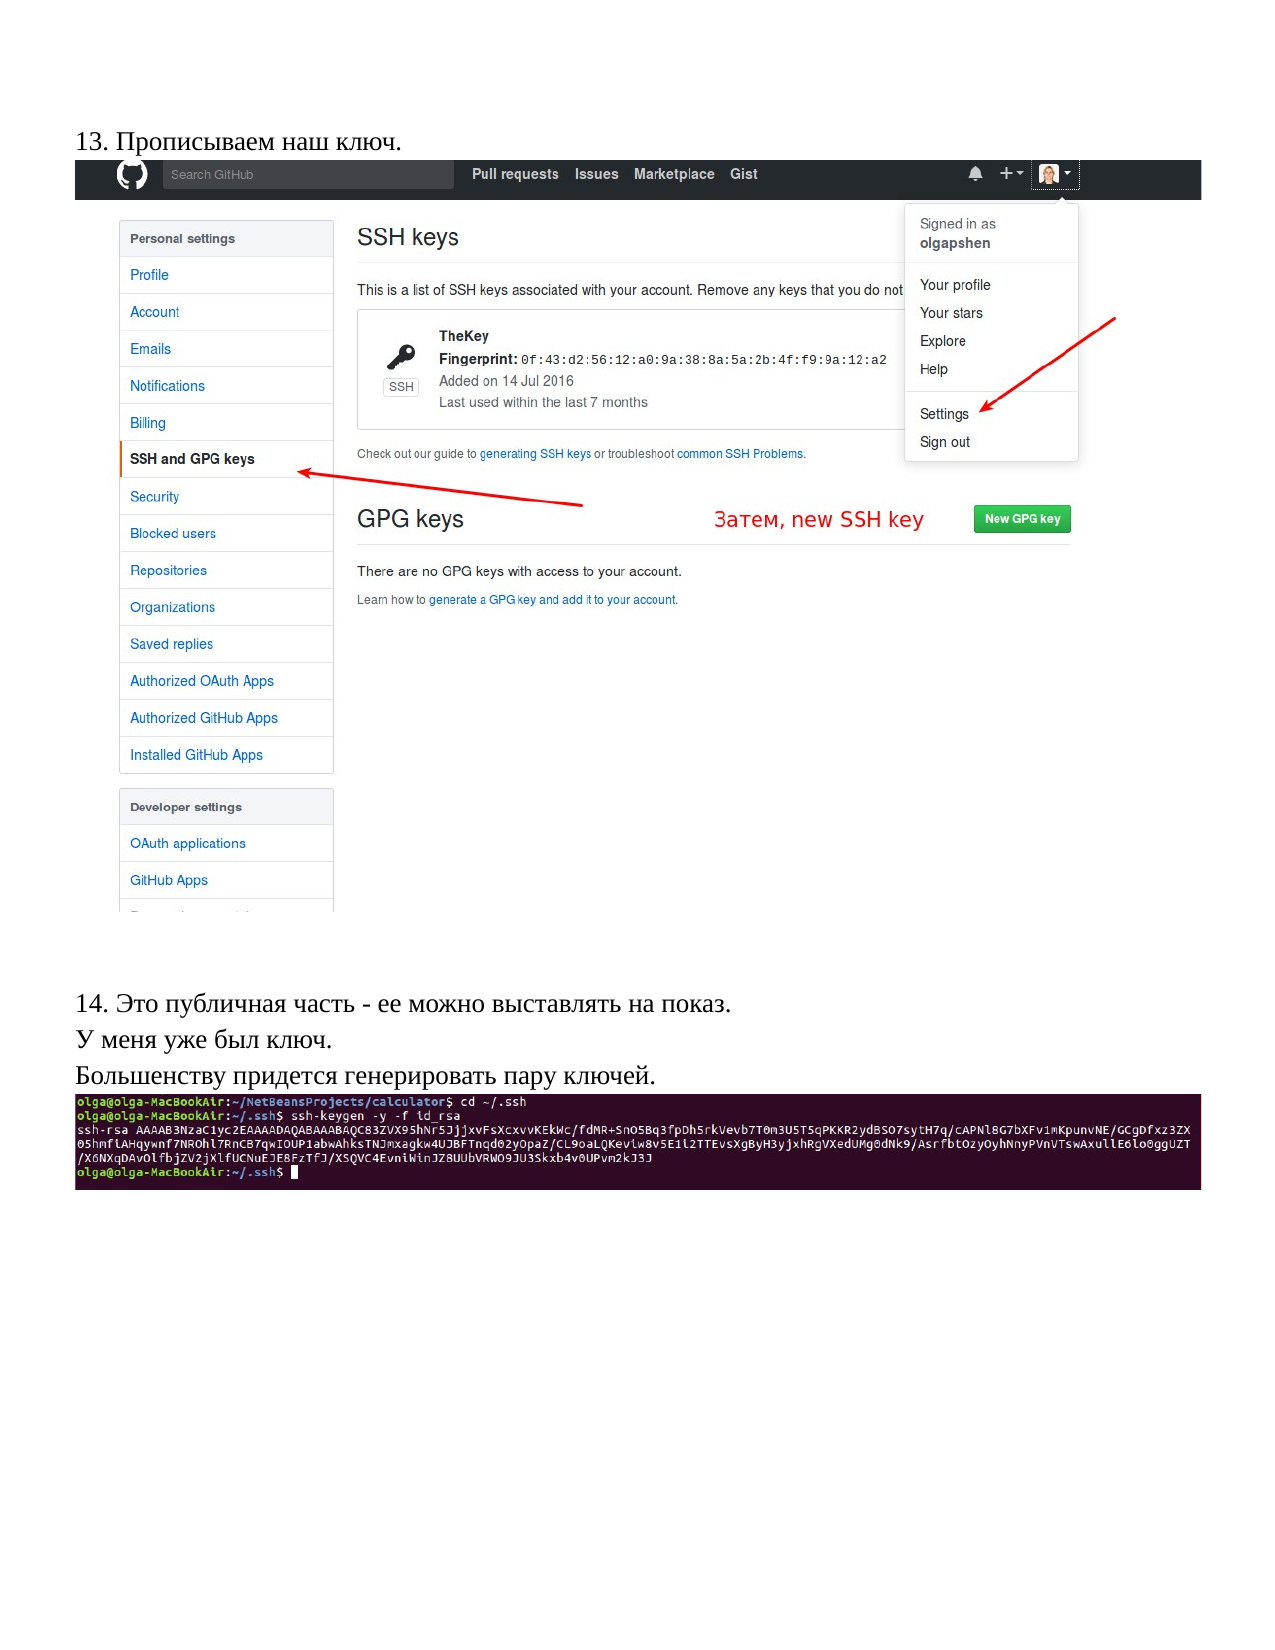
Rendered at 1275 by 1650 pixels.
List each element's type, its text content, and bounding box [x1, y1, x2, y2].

text У меня уже был ключ. [75, 1023, 1200, 1054]
text 13. Прописываем наш ключ. [75, 125, 1200, 156]
text Большенству придется генерировать пару ключей. [75, 1059, 1200, 1090]
text 14. Это публичная часть - ее можно выставлять на показ. [75, 988, 1200, 1019]
